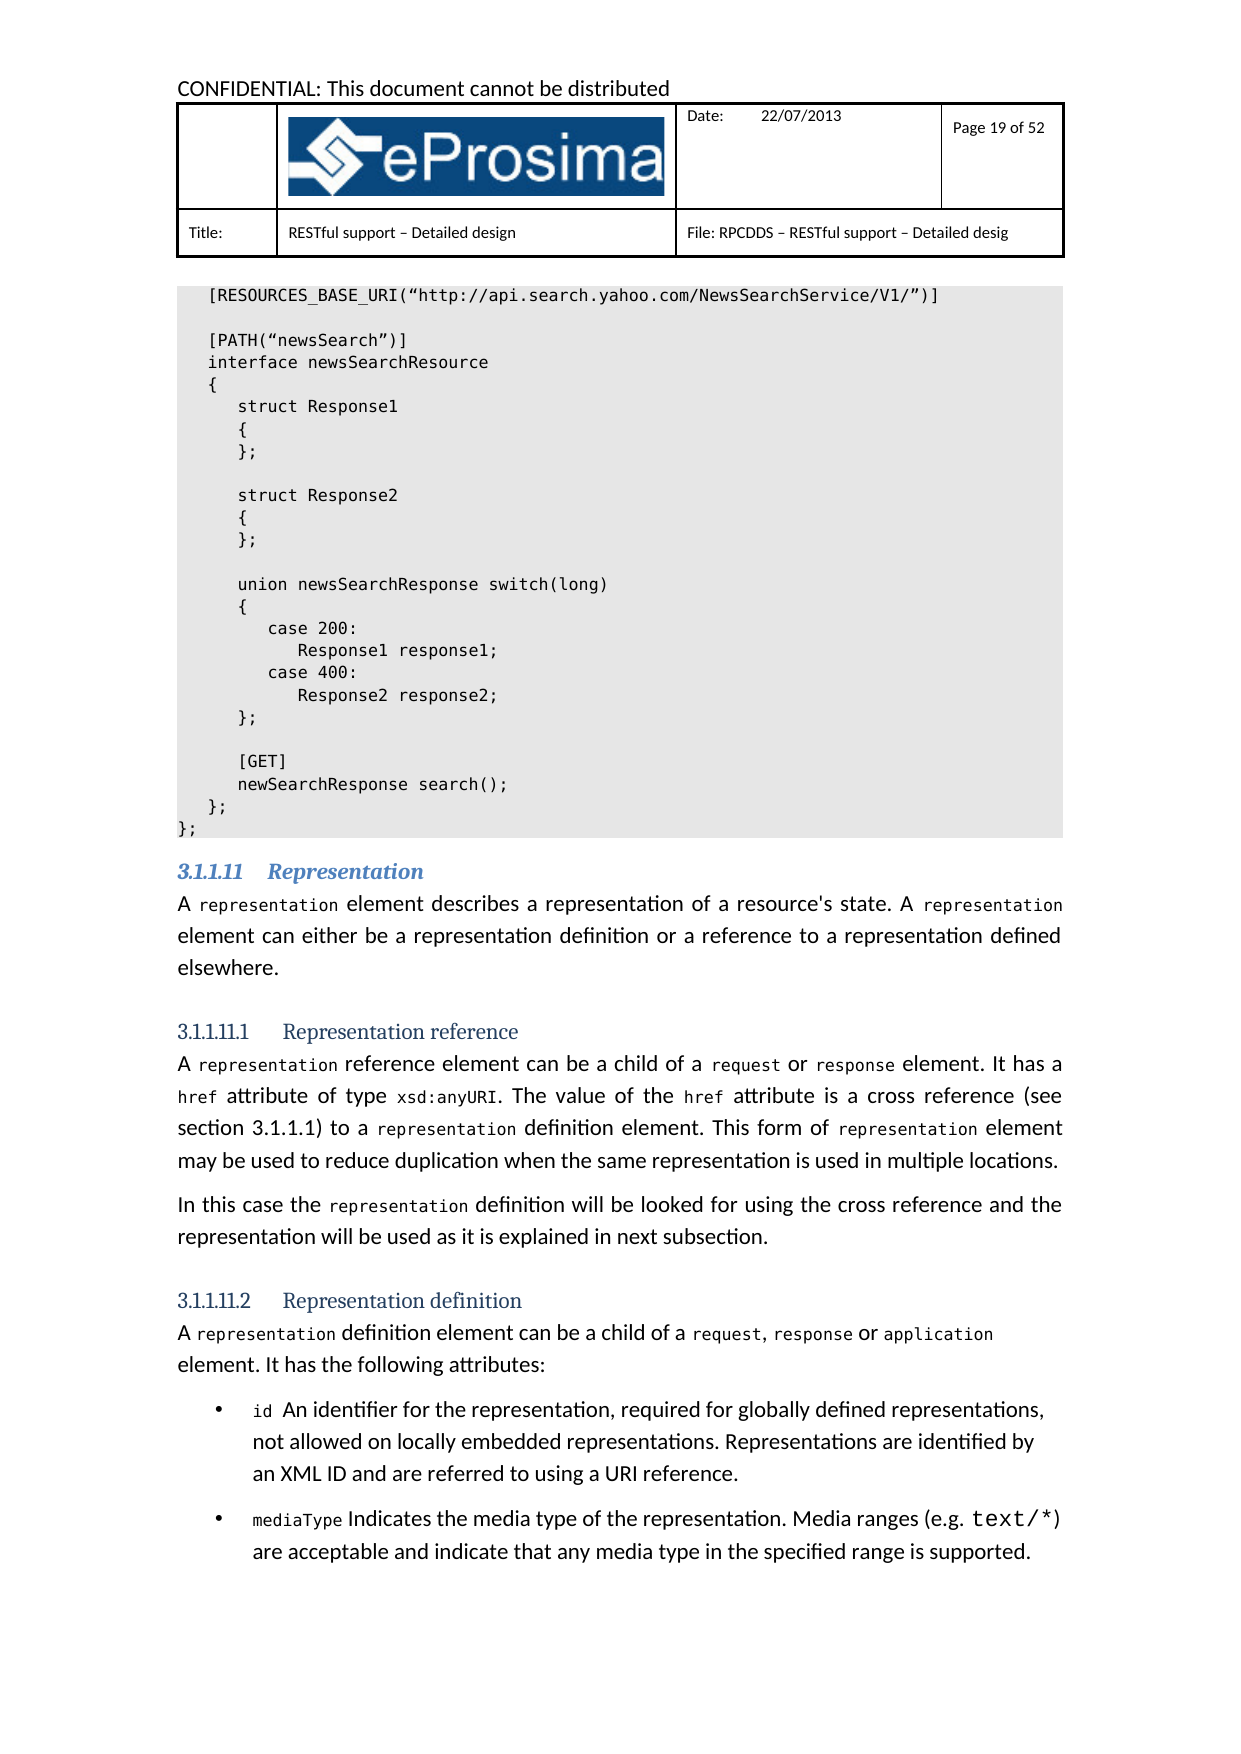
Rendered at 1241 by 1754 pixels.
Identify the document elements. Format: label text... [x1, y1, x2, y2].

list mediaType Indicates the media type of the representation. Media ranges (e.g. text/*) are acceptable and indicate that any media type in the specified range is supported. [215, 1504, 1063, 1565]
text A representation element describes a representation of a resource's state. A representation element can either be a representation definition or a reference to a representation defined elsewhere. [177, 889, 1063, 982]
text A representation reference element can be a child of a request or response element. It has a href attribute of type xsd:anyURI. The value of the href attribute is a cross reference (see section 3.1.1.1) to a representation definition element. This form of representation element may be used to reduce duplication when the same representation is used in multiple locations. [177, 1049, 1063, 1174]
text In this case the representation definition will be looked for using the cross reference and the representation will be used as it is explained in next subsection. [177, 1190, 1063, 1251]
subtitle Representation reference [177, 1019, 1063, 1045]
subtitle Representation definition [177, 1288, 1063, 1314]
picture [288, 117, 665, 196]
text A representation definition element can be a child of a request, response or application element. It has the following attributes: [177, 1318, 1063, 1378]
list id An identifier for the representation, required for globally defined representations, not allowed on locally embedded representations. Representations are identified by an XML ID and are referred to using a URI reference. [215, 1395, 1063, 1487]
subtitle Representation [177, 859, 1063, 885]
table_header [RESOURCES_BASE_URI(“http://api.search.yahoo.com/NewsSearchService/V1/”)] [PATH(“newsSearch”)] interface newsSearchResource { struct Response1 { }; struct Response2 { }; union newsSearchResponse switch(long) { case 200: Response1 response1; case 400: Response2 response2; }; [GET] newSearchResponse search(); }; }; [177, 286, 1063, 838]
